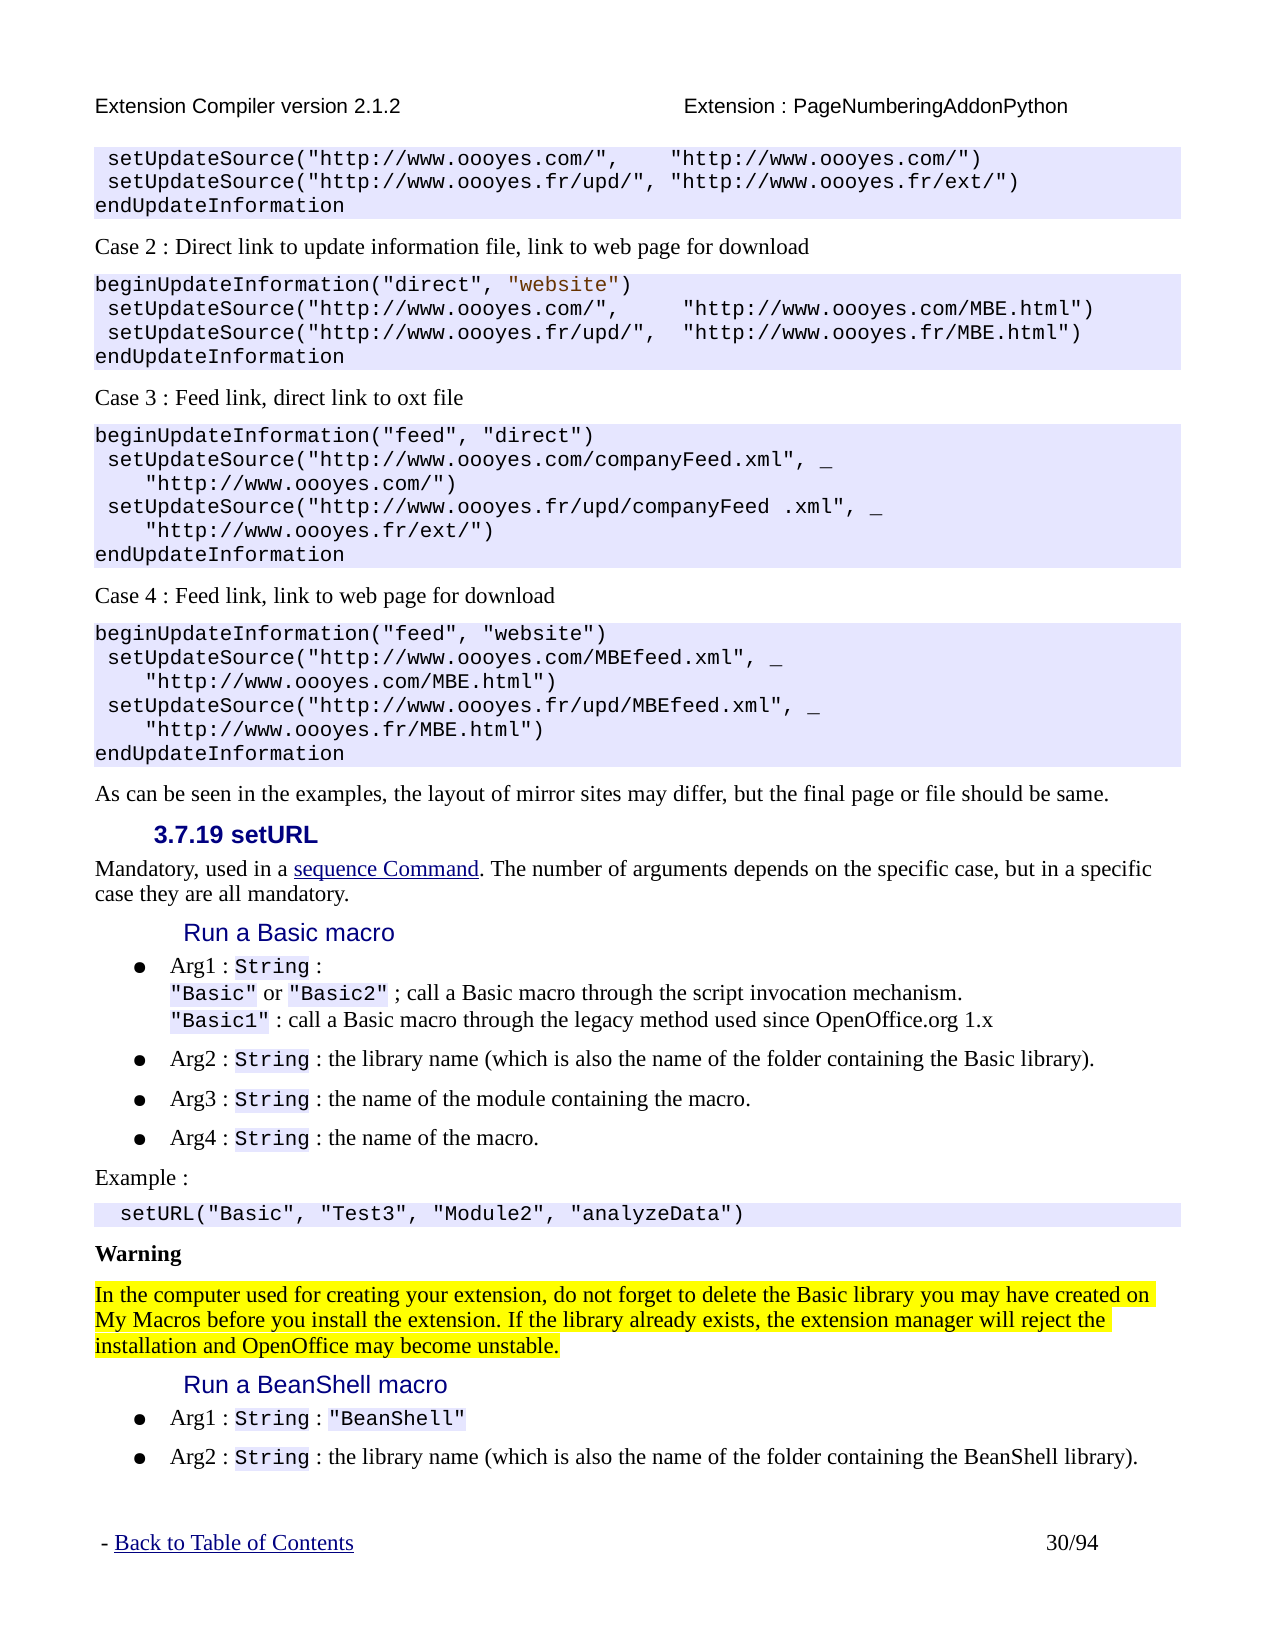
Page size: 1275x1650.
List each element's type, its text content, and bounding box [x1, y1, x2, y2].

text "http://www.oooyes.fr/ext/") [94, 520, 1181, 544]
text endUpdateInformation [94, 743, 1181, 767]
text setURL("Basic", "Test3", "Module2", "analyzeData") [94, 1203, 1181, 1227]
text setUpdateSource("http://www.oooyes.fr/upd/MBEfeed.xml", _ [94, 695, 1181, 719]
text setUpdateSource("http://www.oooyes.com/", "http://www.oooyes.com/") [94, 147, 1181, 171]
text Example : [94, 1165, 1181, 1190]
text setUpdateSource("http://www.oooyes.com/", "http://www.oooyes.com/MBE.html") [94, 298, 1181, 322]
subtitle Run a BeanShell macro [183, 1371, 1181, 1398]
text setUpdateSource("http://www.oooyes.com/MBEfeed.xml", _ [94, 647, 1181, 671]
text beginUpdateInformation("feed", "direct") [94, 424, 1181, 448]
text Case 2 : Direct link to update information file, link to web page for download [94, 234, 1181, 259]
text "http://www.oooyes.com/") [94, 472, 1181, 496]
text endUpdateInformation [94, 346, 1181, 370]
text setUpdateSource("http://www.oooyes.fr/upd/", "http://www.oooyes.fr/MBE.html") [94, 322, 1181, 346]
text setUpdateSource("http://www.oooyes.fr/upd/companyFeed .xml", _ [94, 496, 1181, 520]
text setUpdateSource("http://www.oooyes.fr/upd/", "http://www.oooyes.fr/ext/") [94, 171, 1181, 195]
list Arg1 : String : "BeanShell" [132, 1404, 1181, 1431]
text endUpdateInformation [94, 544, 1181, 568]
text beginUpdateInformation("direct", "website") [619, 274, 1181, 298]
text endUpdateInformation [94, 195, 1181, 219]
text beginUpdateInformation("feed", "website") [94, 623, 1181, 647]
list Arg2 : String : the library name (which is also the name of the folder containing the BeanShell library). [132, 1444, 1181, 1471]
list Arg3 : String : the name of the module containing the macro. [132, 1086, 1181, 1113]
list Arg1 : String : "Basic" or "Basic2" ; call a Basic macro through the script invocation mechanism. "Basic1" : call a Basic macro through the legacy method used since OpenOffice.org 1.x [132, 953, 1181, 1034]
text Case 4 : Feed link, link to web page for download [94, 583, 1181, 608]
list Arg2 : String : the library name (which is also the name of the folder containing the Basic library). [132, 1046, 1181, 1073]
list Arg4 : String : the name of the macro. [132, 1125, 1181, 1152]
text beginUpdateInformation("direct", "website") [94, 274, 507, 298]
subtitle Run a Basic macro [183, 919, 1181, 947]
text "http://www.oooyes.com/MBE.html") [94, 671, 1181, 695]
subtitle setURL [153, 821, 1181, 849]
text "http://www.oooyes.fr/MBE.html") [94, 719, 1181, 743]
text In the computer used for creating your extension, do not forget to delete the Basic library you may have created on My Macros before you install the extension. If the library already exists, the extension manager will reject the installation and OpenOffice may become unstable. [94, 1281, 1181, 1358]
text setUpdateSource("http://www.oooyes.com/companyFeed.xml", _ [94, 448, 1181, 472]
text Mandatory, used in a sequence Command. The number of arguments depends on the specific case, but in a specific case they are all mandatory. [94, 855, 1181, 906]
text Case 3 : Feed link, direct link to oxt file [94, 384, 1181, 410]
text As can be seen in the examples, the layout of mirror sites may differ, but the final page or file should be same. [94, 781, 1181, 807]
text Warning [94, 1241, 1181, 1267]
